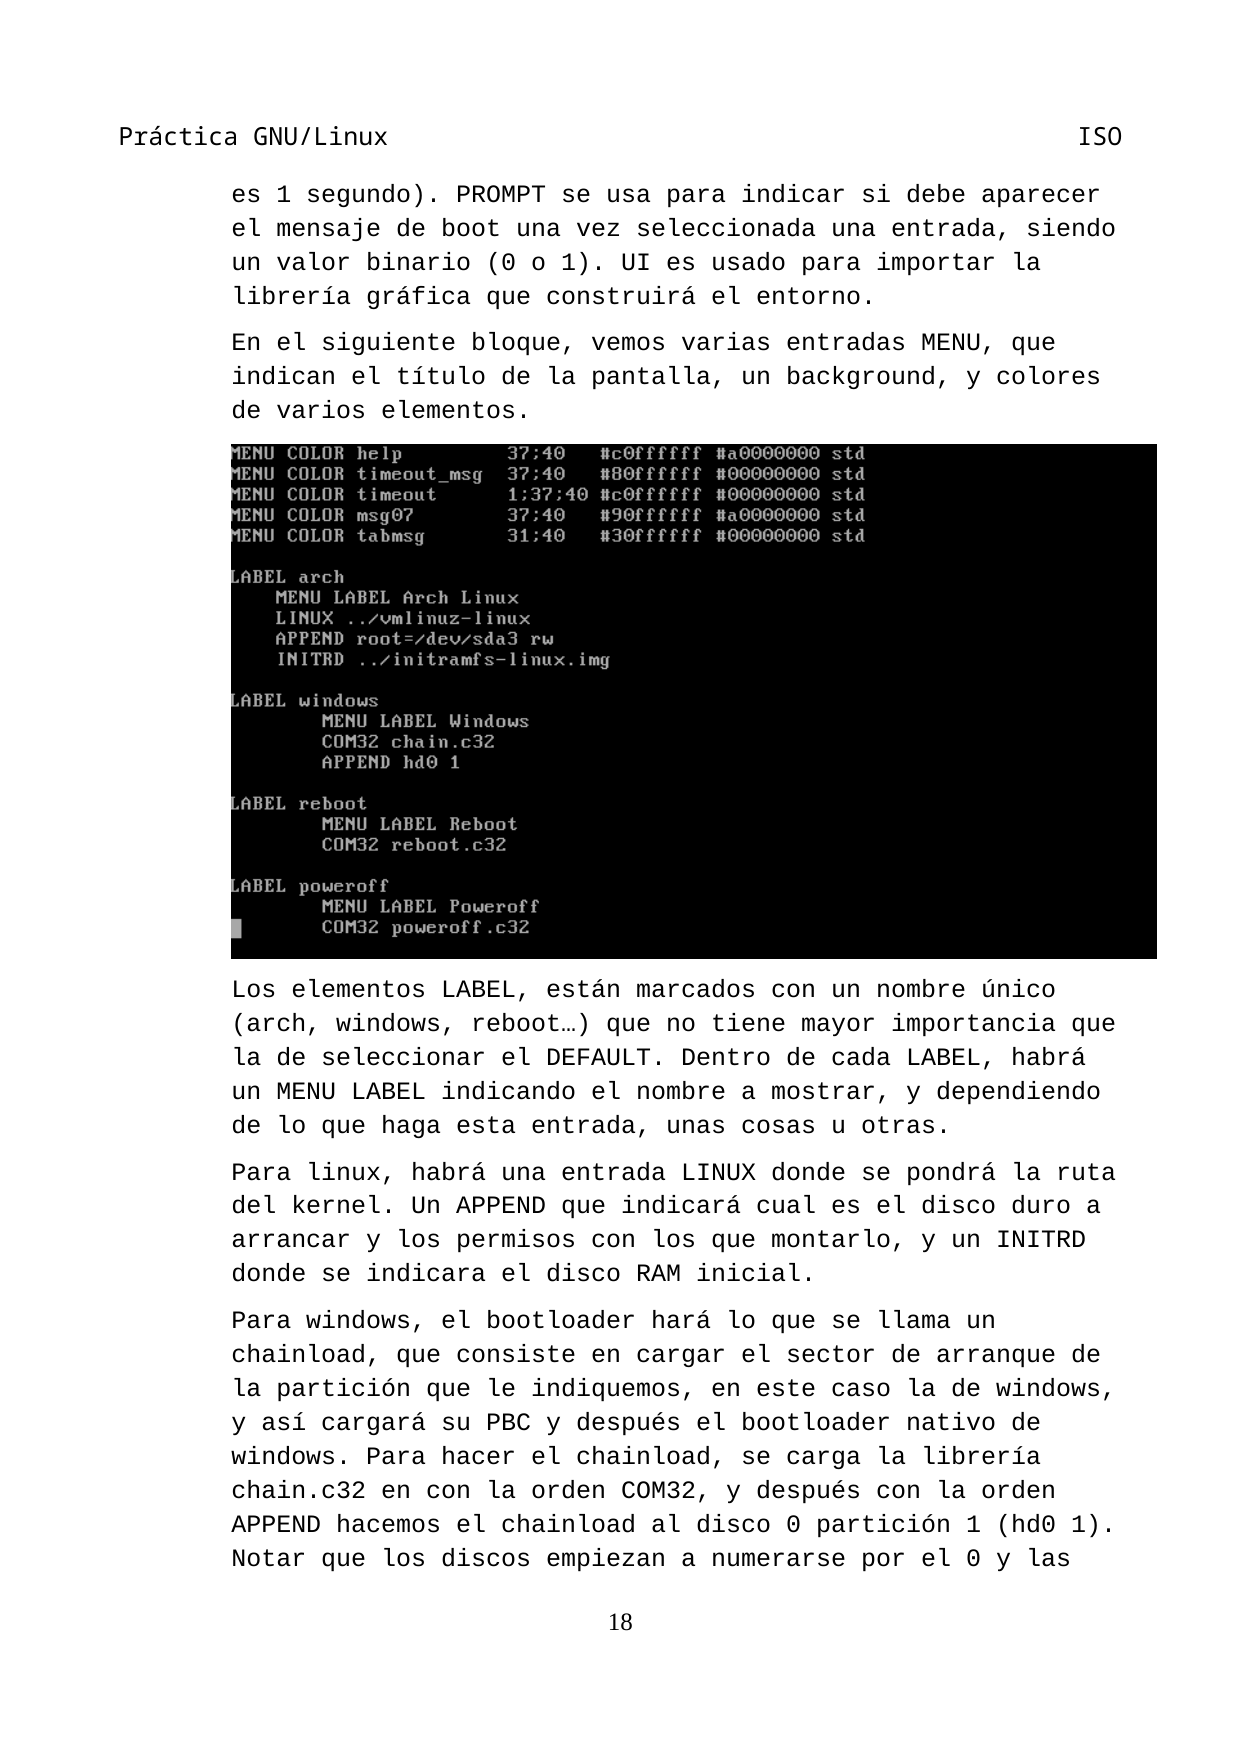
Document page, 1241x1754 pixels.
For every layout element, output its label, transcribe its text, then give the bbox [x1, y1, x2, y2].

text En el siguiente bloque, vemos varias entradas MENU, que indican el título de la pantalla, un background, y colores de varios elementos. [231, 330, 1122, 426]
text Para linux, habrá una entrada LINUX donde se pondrá la ruta del kernel. Un APPEND que indicará cual es el disco duro a arrancar y los permisos con los que montarlo, y un INITRD donde se indicara el disco RAM inicial. [231, 1159, 1122, 1289]
text Para windows, el bootloader hará lo que se llama un chainload, que consiste en cargar el sector de arranque de la partición que le indiquemos, en este caso la de windows, y así cargará su PBC y después el bootloader nativo de windows. Para hacer el chainload, se carga la librería chain.c32 en con la orden COM32, y después con la orden APPEND hacemos el chainload al disco 0 partición 1 (hd0 1). Notar que los discos empiezan a numerarse por el 0 y las [231, 1307, 1122, 1573]
picture [231, 444, 1157, 959]
text Los elementos LABEL, están marcados con un nombre único (arch, windows, reboot…) que no tiene mayor importancia que la de seleccionar el DEFAULT. Dentro de cada LABEL, habrá un MENU LABEL indicando el nombre a mostrar, y dependiendo de lo que haga esta entrada, unas cosas u otras. [231, 977, 1122, 1141]
text es 1 segundo). PROMPT se usa para indicar si debe aparecer el mensaje de boot una vez seleccionada una entrada, siendo un valor binario (0 o 1). UI es usado para importar la librería gráfica que construirá el entorno. [231, 182, 1122, 312]
